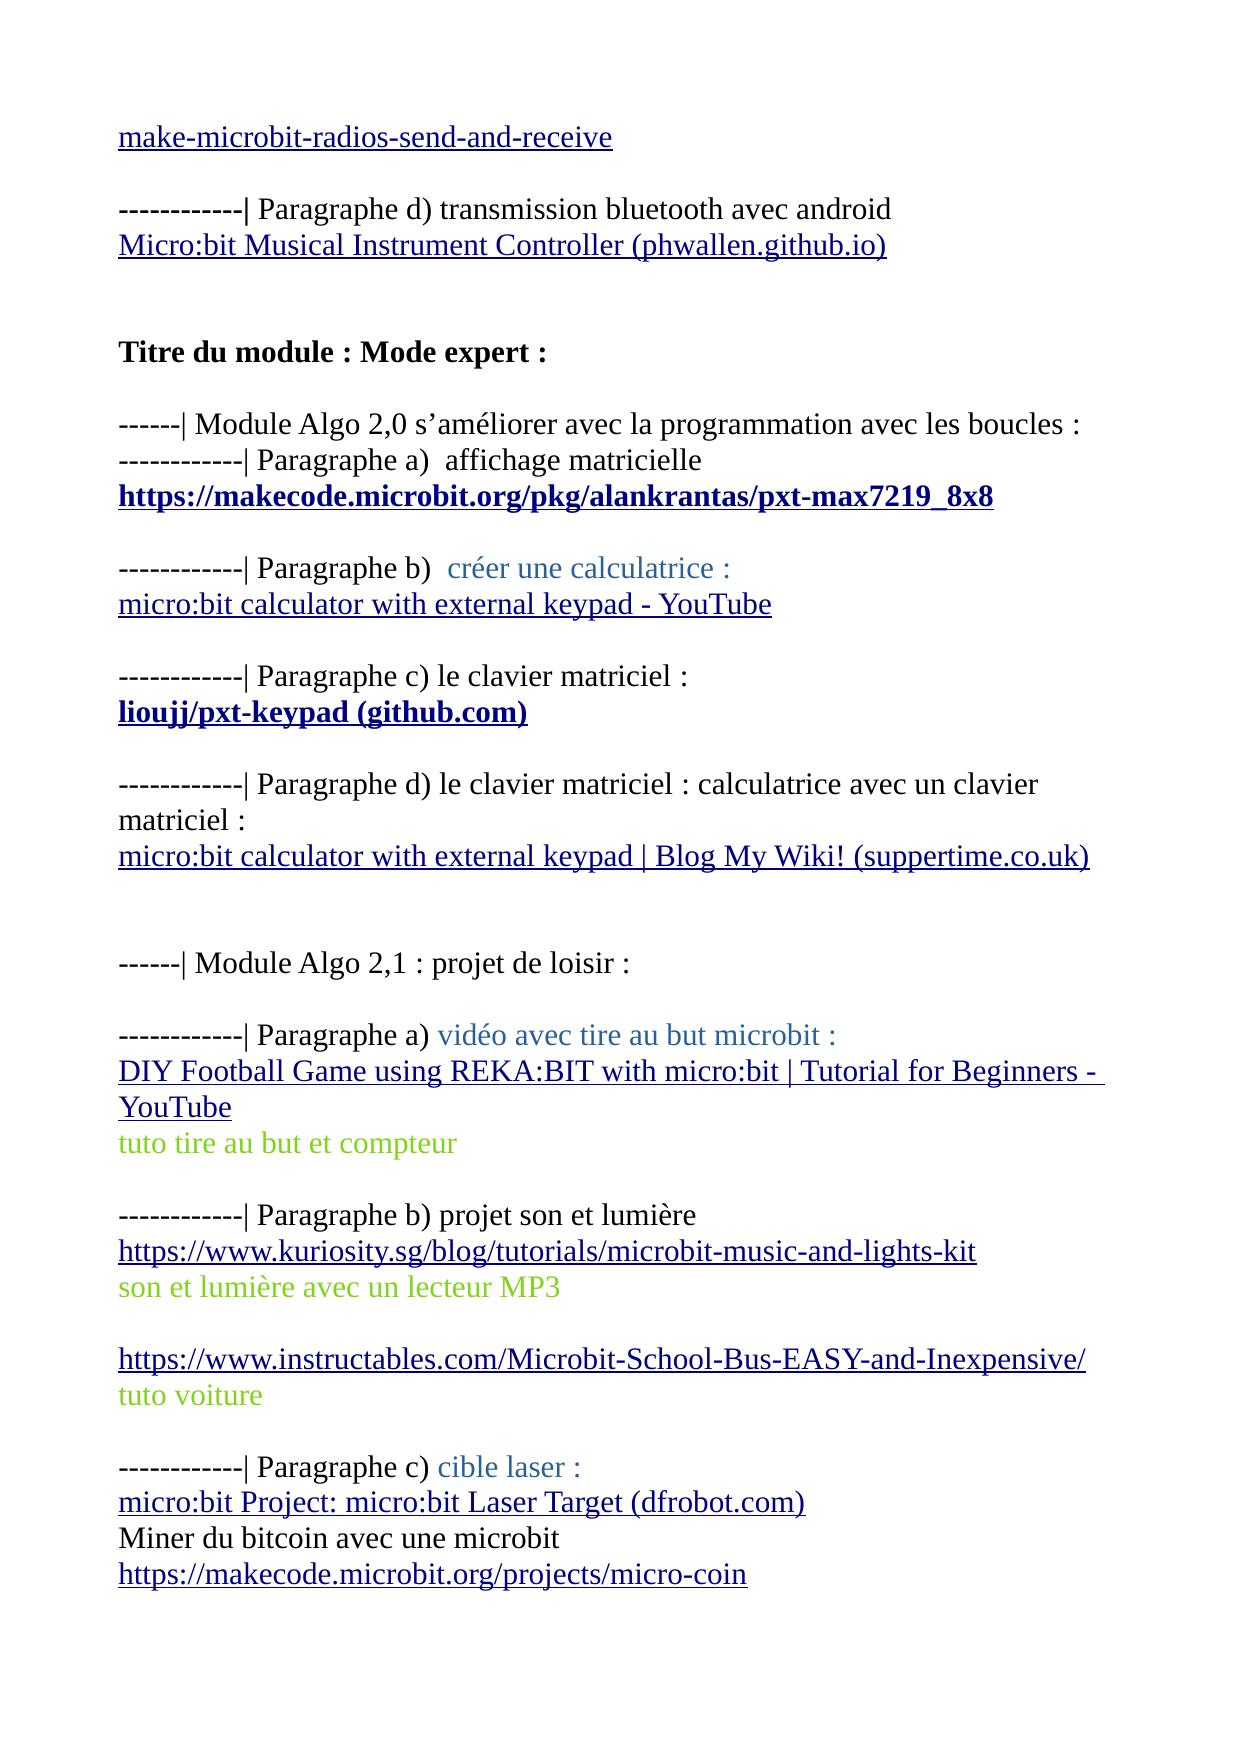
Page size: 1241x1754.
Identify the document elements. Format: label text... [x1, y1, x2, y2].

text lioujj/pxt-keypad (github.com) [118, 693, 1122, 729]
text Miner du bitcoin avec une microbit [118, 1520, 1122, 1556]
text ------| Module Algo 2,1 : projet de loisir : [118, 945, 1122, 981]
text Micro:bit Musical Instrument Controller (phwallen.github.io) [118, 226, 1122, 262]
text Titre du module : Mode expert : [118, 334, 1122, 370]
text ------------| Paragraphe c) cible laser : [118, 1448, 1122, 1484]
text https://www.kuriosity.sg/blog/tutorials/microbit-music-and-lights-kit [118, 1232, 1122, 1268]
text micro:bit calculator with external keypad | Blog My Wiki! (suppertime.co.uk) [118, 837, 1122, 873]
text tuto voiture [118, 1376, 1122, 1412]
text ------------| Paragraphe a) vidéo avec tire au but microbit : [118, 1017, 1122, 1052]
text DIY Football Game using REKA:BIT with micro:bit | Tutorial for Beginners - YouTube [118, 1052, 1122, 1124]
text ------| Module Algo 2,0 s’améliorer avec la programmation avec les boucles : [118, 406, 1122, 442]
text son et lumière avec un lecteur MP3 [118, 1268, 1122, 1304]
text micro:bit Project: micro:bit Laser Target (dfrobot.com) [118, 1484, 1122, 1520]
text ------------| Paragraphe b) créer une calculatrice : [118, 549, 1122, 585]
text ------------| Paragraphe c) le clavier matriciel : [118, 657, 1122, 693]
text https://www.instructables.com/Microbit-School-Bus-EASY-and-Inexpensive/ [118, 1340, 1122, 1376]
text micro:bit calculator with external keypad - YouTube [118, 585, 1122, 621]
text ------------| Paragraphe d) transmission bluetooth avec android [118, 190, 1122, 226]
text ------------| Paragraphe a) affichage matricielle [118, 442, 1122, 477]
text ------------| Paragraphe d) le clavier matriciel : calculatrice avec un clavier matriciel : [118, 765, 1122, 837]
text https://makecode.microbit.org/projects/micro-coin [118, 1556, 1122, 1592]
text make-microbit-radios-send-and-receive [118, 118, 1122, 154]
text ------------| Paragraphe b) projet son et lumière [118, 1196, 1122, 1232]
text https://makecode.microbit.org/pkg/alankrantas/pxt-max7219_8x8 [118, 477, 1122, 513]
text tuto tire au but et compteur [118, 1124, 1122, 1160]
